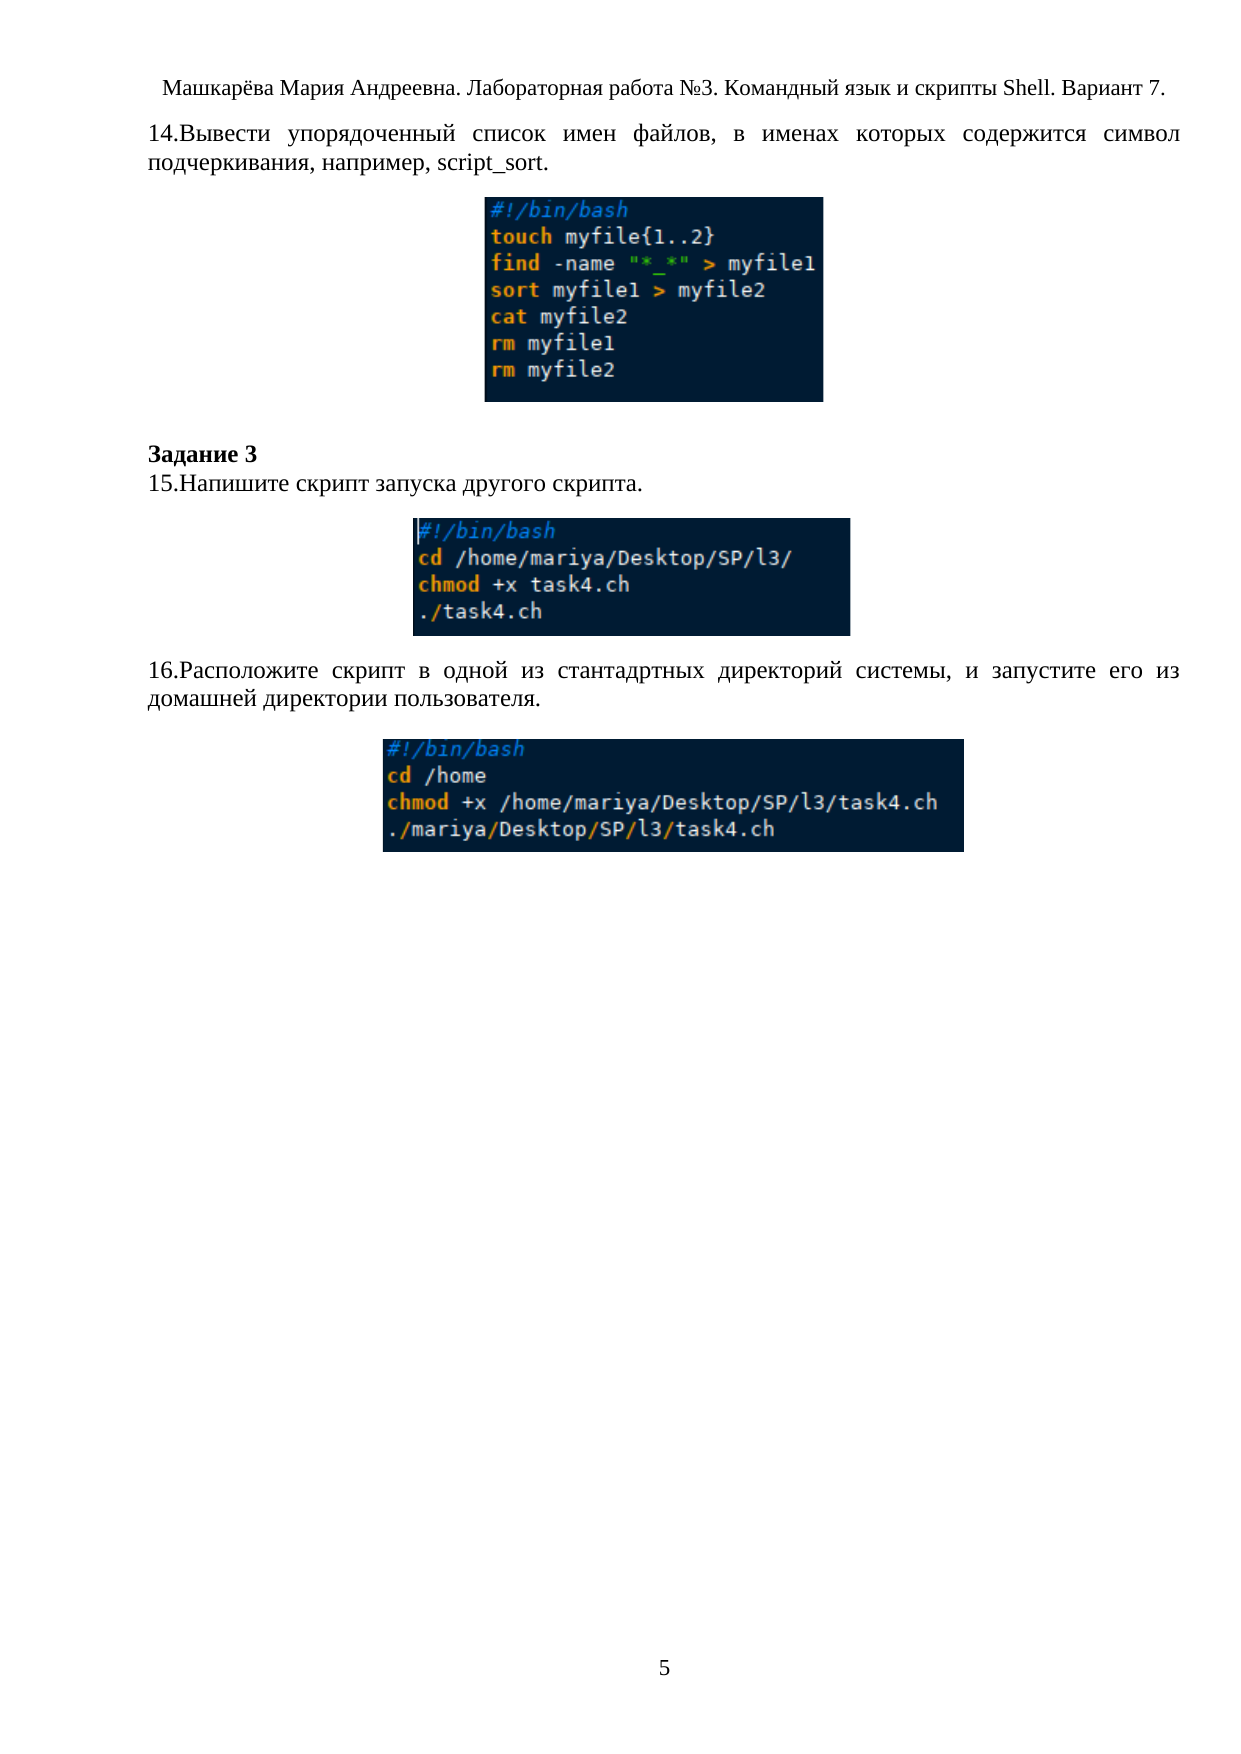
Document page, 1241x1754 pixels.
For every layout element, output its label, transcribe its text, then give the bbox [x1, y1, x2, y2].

text 14.Вывести упорядоченный список имен файлов, в именах которых содержится символ подчеркивания, например, script_sort. [148, 118, 1181, 176]
text 15.Напишите скрипт запуска другого скрипта. [148, 468, 1181, 497]
picture [484, 197, 824, 402]
text 16.Расположите скрипт в одной из стантадртных директорий системы, и запустите его из домашней директории пользователя. [148, 655, 1181, 712]
picture [382, 739, 964, 852]
picture [413, 518, 851, 636]
text Задание 3 [148, 439, 1181, 468]
